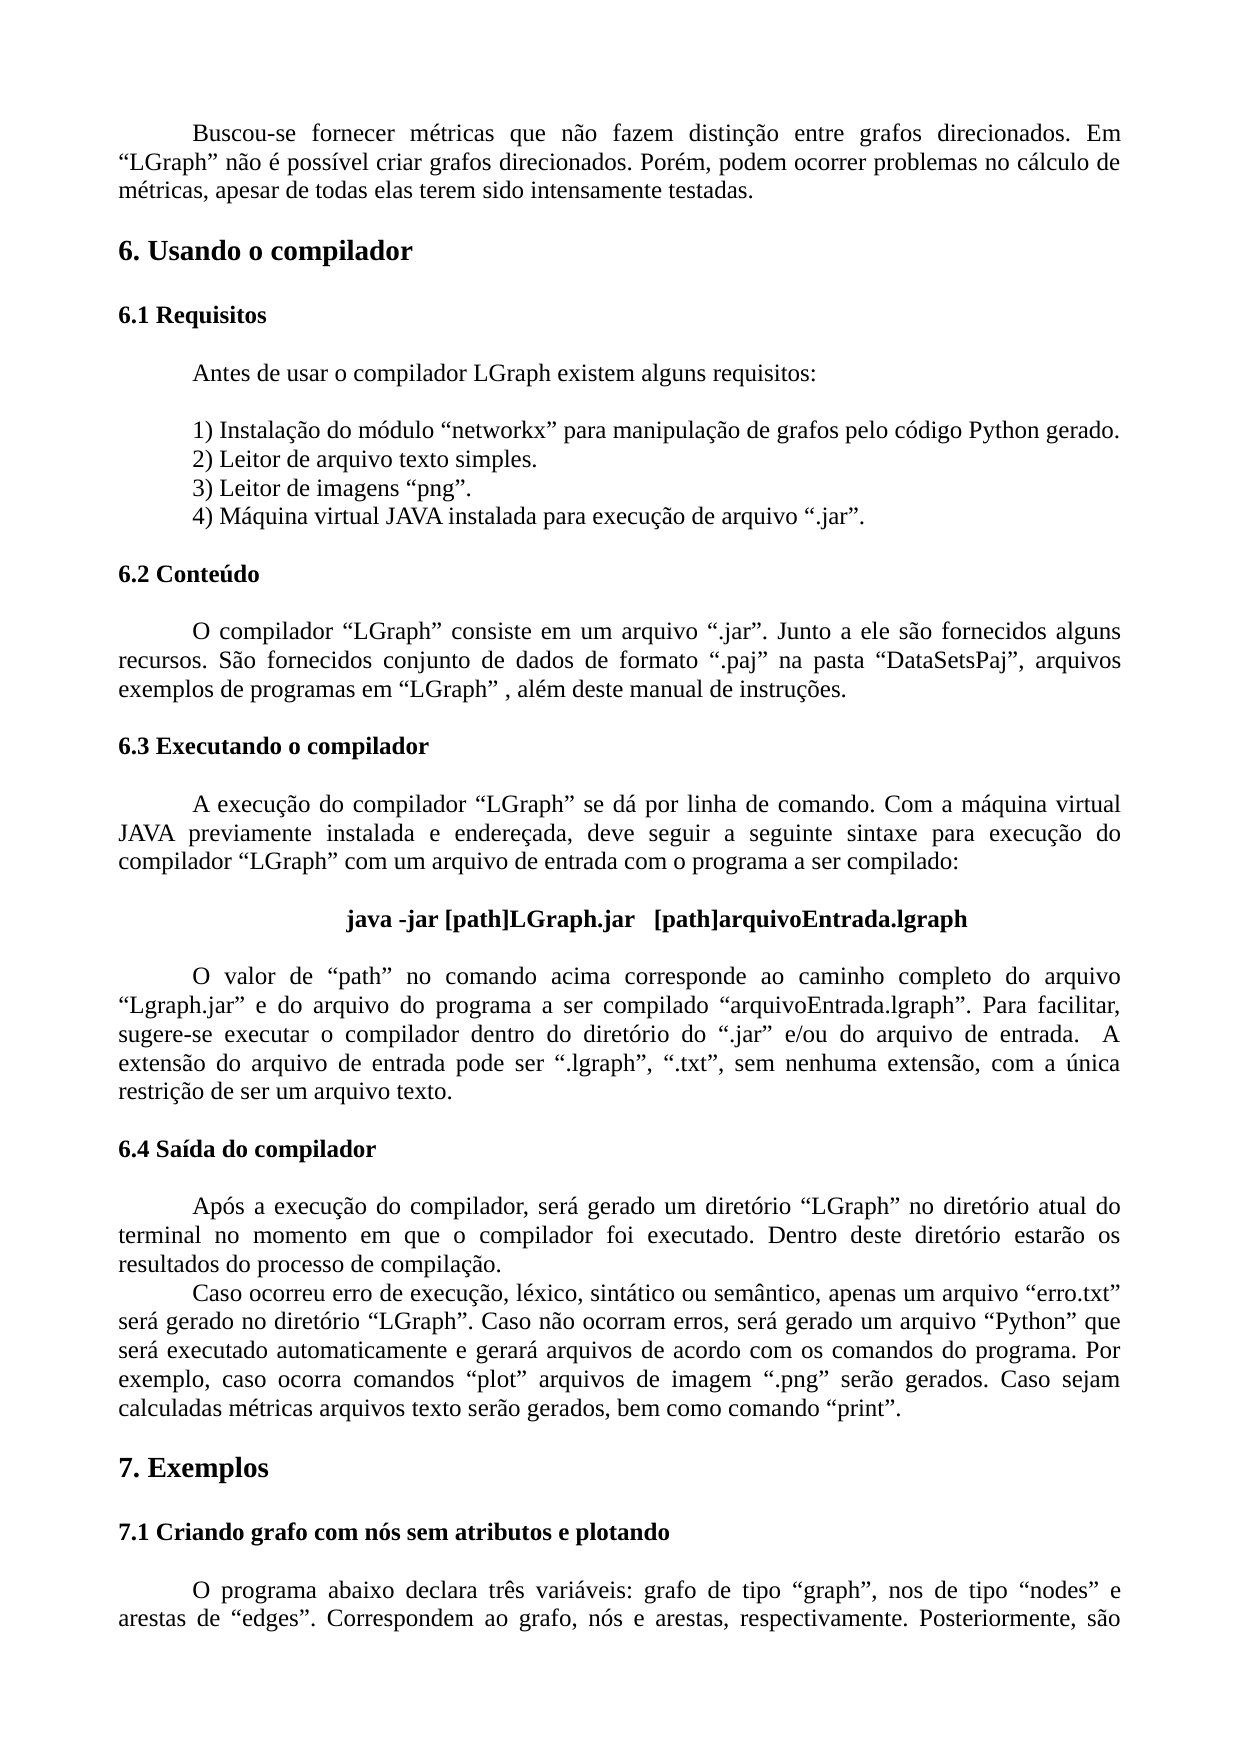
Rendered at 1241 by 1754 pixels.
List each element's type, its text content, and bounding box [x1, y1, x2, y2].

text 2) Leitor de arquivo texto simples. [118, 444, 1122, 473]
text 1) Instalação do módulo “networkx” para manipulação de grafos pelo código Python gerado. [118, 415, 1122, 444]
text O valor de “path” no comando acima corresponde ao caminho completo do arquivo “Lgraph.jar” e do arquivo do programa a ser compilado “arquivoEntrada.lgraph”. Para facilitar, sugere-se executar o compilador dentro do diretório do “.jar” e/ou do arquivo de entrada. A extensão do arquivo de entrada pode ser “.lgraph”, “.txt”, sem nenhuma extensão, com a única restrição de ser um arquivo texto. [118, 961, 1122, 1105]
text O compilador “LGraph” consiste em um arquivo “.jar”. Junto a ele são fornecidos alguns recursos. São fornecidos conjunto de dados de formato “.paj” na pasta “DataSetsPaj”, arquivos exemplos de programas em “LGraph” , além deste manual de instruções. [118, 616, 1122, 703]
text Caso ocorreu erro de execução, léxico, sintático ou semântico, apenas um arquivo “erro.txt” será gerado no diretório “LGraph”. Caso não ocorram erros, será gerado um arquivo “Python” que será executado automaticamente e gerará arquivos de acordo com os comandos do programa. Por exemplo, caso ocorra comandos “plot” arquivos de imagem “.png” serão gerados. Caso sejam calculadas métricas arquivos texto serão gerados, bem como comando “print”. [118, 1278, 1122, 1421]
text Antes de usar o compilador LGraph existem alguns requisitos: [118, 358, 1122, 386]
text 6.4 Saída do compilador [118, 1134, 1122, 1163]
text Após a execução do compilador, será gerado um diretório “LGraph” no diretório atual do terminal no momento em que o compilador foi executado. Dentro deste diretório estarão os resultados do processo de compilação. [118, 1191, 1122, 1278]
text A execução do compilador “LGraph” se dá por linha de comando. Com a máquina virtual JAVA previamente instalada e endereçada, deve seguir a seguinte sintaxe para execução do compilador “LGraph” com um arquivo de entrada com o programa a ser compilado: [118, 789, 1122, 875]
text 6.1 Requisitos [118, 300, 1122, 329]
text 3) Leitor de imagens “png”. [118, 473, 1122, 501]
text 6.3 Executando o compilador [118, 731, 1122, 760]
text 6. Usando o compilador [118, 233, 1122, 267]
text Buscou-se fornecer métricas que não fazem distinção entre grafos direcionados. Em “LGraph” não é possível criar grafos direcionados. Porém, podem ocorrer problemas no cálculo de métricas, apesar de todas elas terem sido intensamente testadas. [118, 118, 1122, 204]
text O programa abaixo declara três variáveis: grafo de tipo “graph”, nos de tipo “nodes” e arestas de “edges”. Correspondem ao grafo, nós e arestas, respectivamente. Posteriormente, são [118, 1575, 1122, 1632]
text 6.2 Conteúdo [118, 559, 1122, 588]
text java -jar [path]LGraph.jar [path]arquivoEntrada.lgraph [118, 904, 1122, 933]
text 7.1 Criando grafo com nós sem atributos e plotando [118, 1517, 1122, 1546]
text 4) Máquina virtual JAVA instalada para execução de arquivo “.jar”. [118, 501, 1122, 530]
text 7. Exemplos [118, 1450, 1122, 1484]
